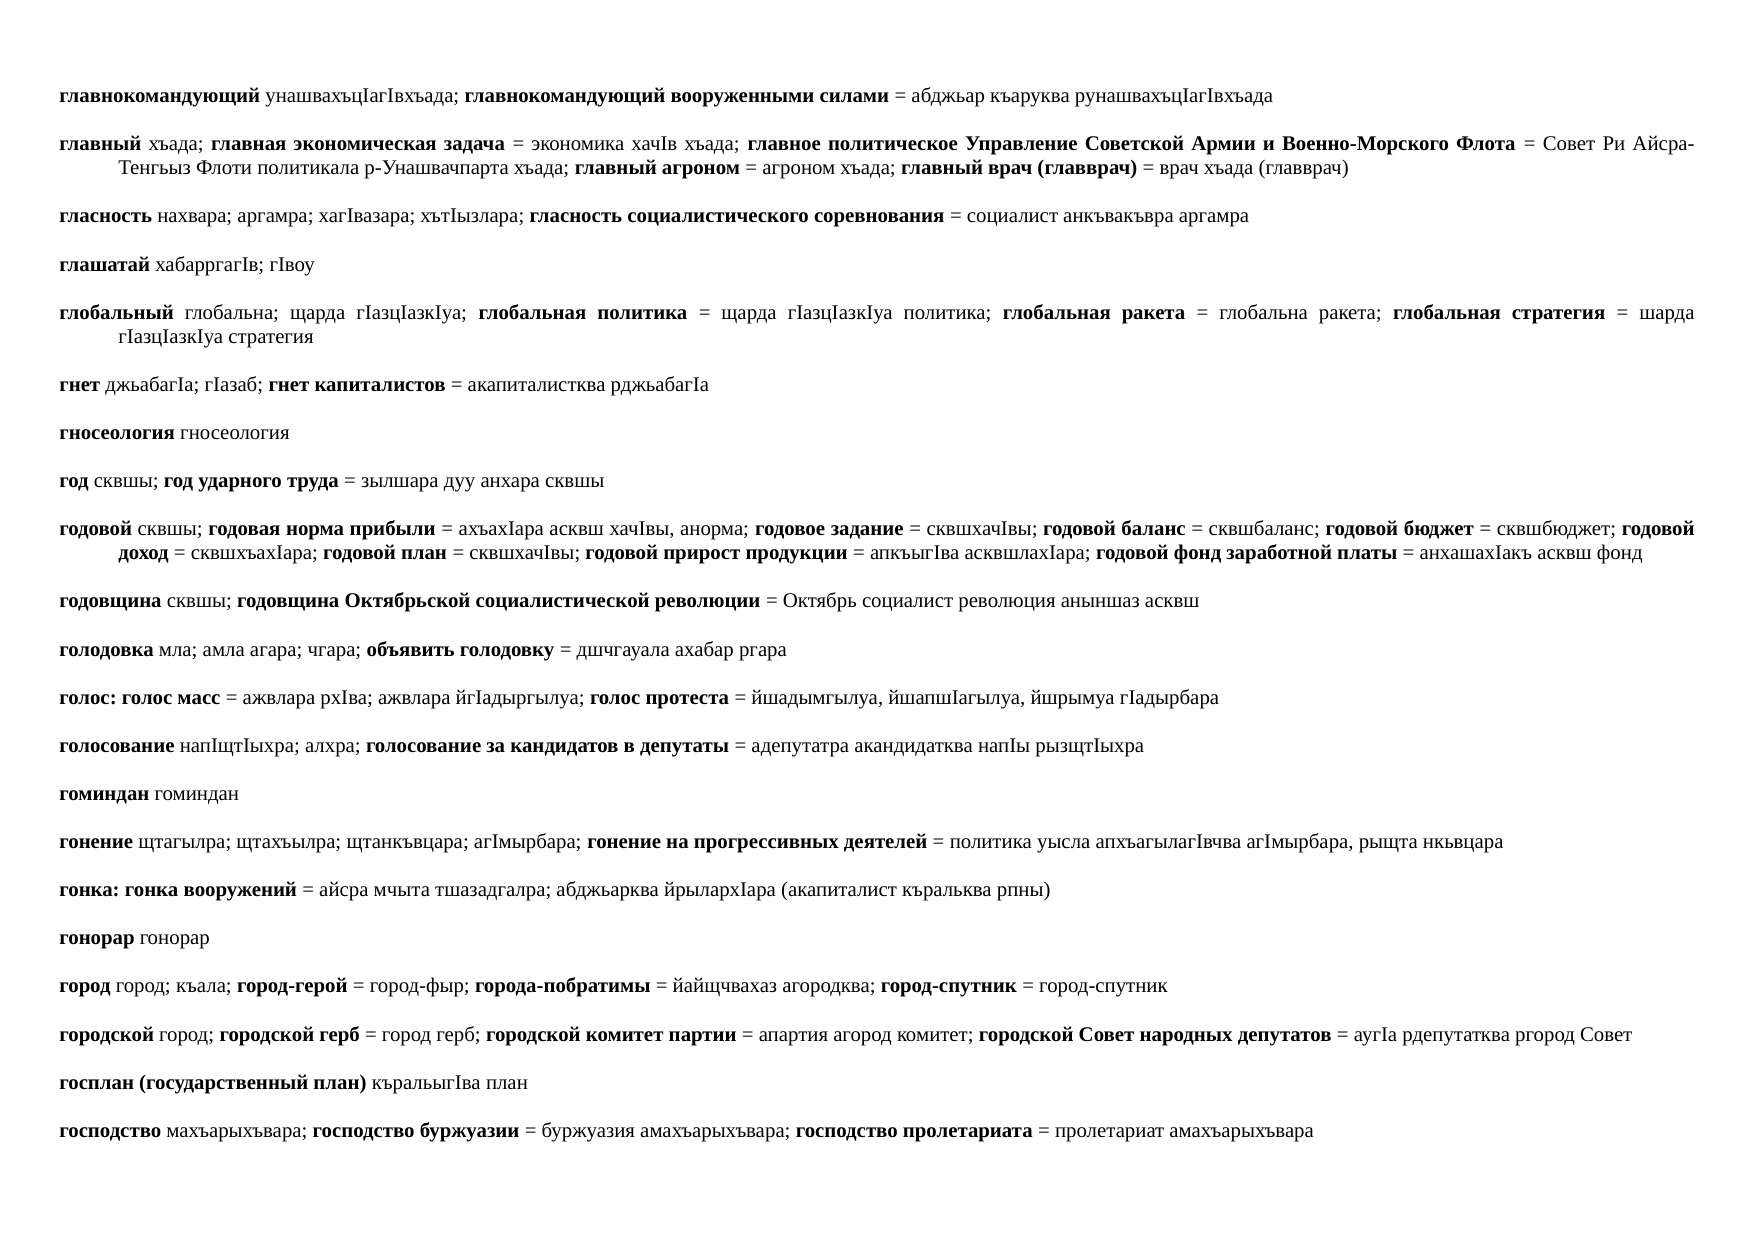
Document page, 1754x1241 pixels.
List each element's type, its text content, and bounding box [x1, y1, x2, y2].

text гласность нахвара; аргамра; хагIвазара; хътIызлара; гласность социалистического соревнования = социалист анкъвакъвра аргамра [59, 203, 1695, 227]
text главнокомандующий унашвахъцIагIвхъада; главнокомандующий вооруженными силами = абджьар къаруква рунашвахъцIагIвхъада [59, 83, 1695, 107]
text годовой сквшы; годовая норма прибыли = ахъахIара асквш хачIвы, анорма; годовое задание = сквшхачIвы; годовой баланс = сквшбаланс; годовой бюджет = сквшбюджет; годовой доход = сквшхъахIара; годовой план = сквшхачIвы; годовой прирост продукции = апкъыгIва асквшлахIара; годовой фонд заработной платы = анхашахIакъ асквш фонд [59, 516, 1695, 564]
text городской город; городской герб = город герб; городской комитет партии = апартия агород комитет; городской Совет народных депутатов = аугIа рдепутатква ргород Совет [59, 1022, 1695, 1046]
text господство махъарыхъвара; господство буржуазии = буржуазия амахъарыхъвара; господство пролетариата = пролетариат амахъарыхъвара [59, 1118, 1695, 1142]
text гонорар гонорар [59, 925, 1695, 949]
text гоминдан гоминдан [59, 781, 1695, 805]
text город город; къала; город-герой = город-фыр; города-побратимы = йайщчвахаз агородква; город-спутник = город-спутник [59, 973, 1695, 997]
text голосование напIщтIыхра; алхра; голосование за кандидатов в депутаты = адепутатра акандидатква напIы рызщтIыхра [59, 733, 1695, 757]
text гносеология гносеология [59, 420, 1695, 444]
text гнет джьабагIа; гIазаб; гнет капиталистов = акапиталистква рджьабагIа [59, 372, 1695, 396]
text глашатай хабарргагIв; гIвоу [59, 252, 1695, 276]
text гонение щтагылра; щтахъылра; щтанкъвцара; агIмырбара; гонение на прогрессивных деятелей = политика уысла апхъагылагIвчва агIмырбара, рыщта нкьвцара [59, 829, 1695, 853]
text главный хъада; главная экономическая задача = экономика хачIв хъада; главное политическое Управление Советской Армии и Военно-Морского Флота = Совет Ри Айсра-Тенгьыз Флоти политикала р-Унашвачпарта хъада; главный агроном = агроном хъада; главный врач (главврач) = врач хъада (главврач) [59, 131, 1695, 179]
text голос: голос масс = ажвлара рхIва; ажвлара йгIадыргылуа; голос протеста = йшадымгылуа, йшапшIагылуа, йшрымуа гIадырбара [59, 685, 1695, 709]
text госплан (государственный план) къральыгIва план [59, 1070, 1695, 1094]
text глобальный глобальна; щарда гIазцIазкIуа; глобальная политика = щарда гIазцIазкIуа политика; глобальная ракета = глобальна ракета; глобальная стратегия = шарда гIазцIазкIуа стратегия [59, 300, 1695, 348]
text гонка: гонка вооружений = айсра мчыта тшазадгалра; абджьарква йрылархIара (акапиталист къральква рпны) [59, 877, 1695, 901]
text голодовка мла; амла агара; чгара; объявить голодовку = дшчгауала ахабар ргара [59, 637, 1695, 661]
text год сквшы; год ударного труда = зылшара дуу анхара сквшы [59, 468, 1695, 492]
text годовщина сквшы; годовщина Октябрьской социалистической революции = Октябрь социалист революция аныншаз асквш [59, 588, 1695, 612]
